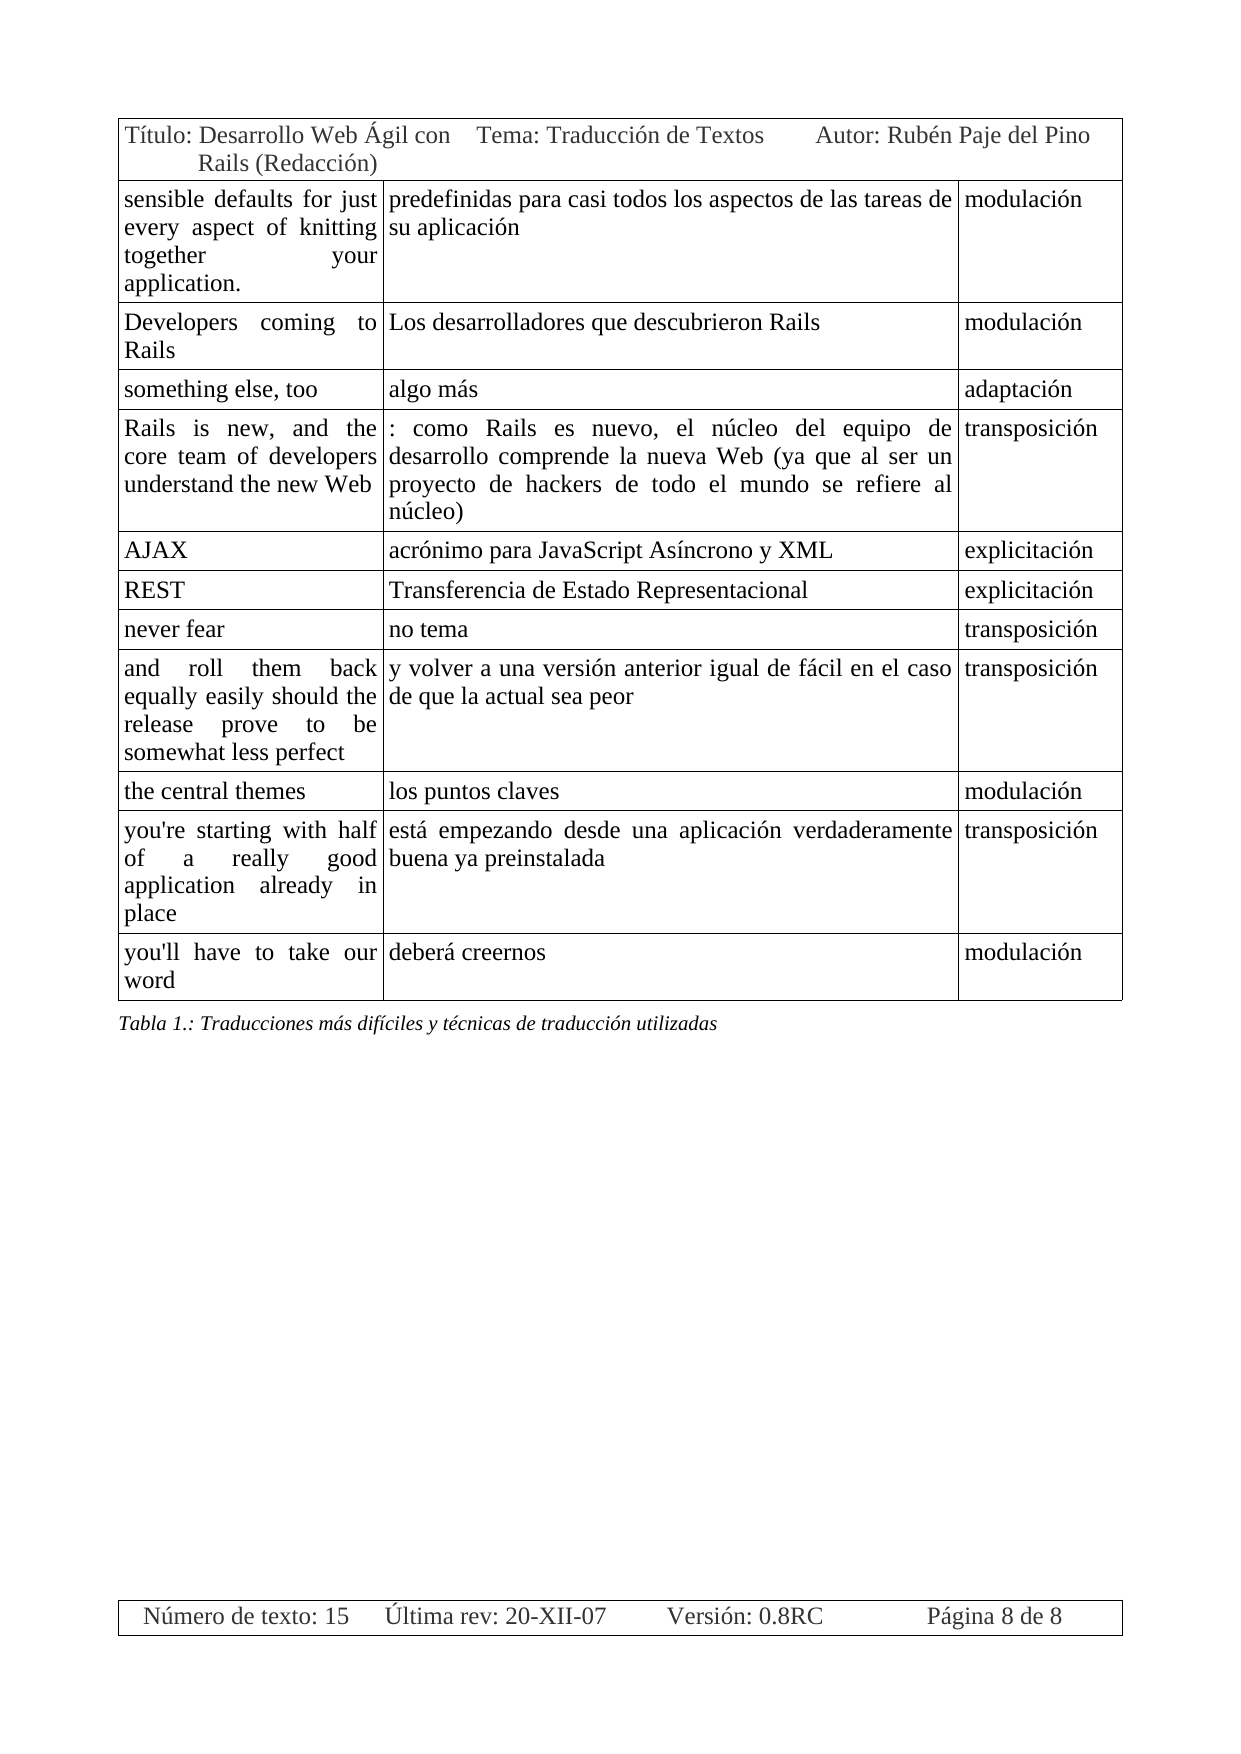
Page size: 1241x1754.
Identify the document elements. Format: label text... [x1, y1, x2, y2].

table_cell no tema [384, 610, 958, 649]
table_cell AJAX [119, 532, 383, 570]
table_cell you're starting with half of a really good application already in place [119, 811, 383, 933]
table_cell something else, too [119, 370, 383, 408]
table_cell está empezando desde una aplicación verdaderamente buena ya preinstalada [384, 811, 958, 933]
table_cell explicitación [959, 532, 1122, 570]
table_cell transposición [959, 610, 1122, 649]
table_cell explicitación [959, 571, 1122, 609]
table_cell transposición [959, 650, 1122, 771]
table_cell algo más [384, 370, 958, 408]
table_cell Transferencia de Estado Representacional [384, 571, 958, 609]
table_cell : como Rails es nuevo, el núcleo del equipo de desarrollo comprende la nueva Web (ya que al ser un proyecto de hackers de todo el mundo se refiere al núcleo) [384, 410, 958, 531]
table_cell sensible defaults for just every aspect of knitting together your application. [119, 181, 383, 302]
table_cell transposición [959, 410, 1122, 531]
table_cell modulación [959, 181, 1122, 302]
table_cell y volver a una versión anterior igual de fácil en el caso de que la actual sea peor [384, 650, 958, 771]
table_cell and roll them back equally easily should the release prove to be somewhat less perfect [119, 650, 383, 771]
table_cell REST [119, 571, 383, 609]
table_cell Rails is new, and the core team of developers understand the new Web [119, 410, 383, 531]
text Tabla 1.: Traducciones más difíciles y técnicas de traducción utilizadas [118, 1012, 1122, 1035]
table_cell modulación [959, 934, 1122, 1000]
table_cell the central themes [119, 772, 383, 810]
table_cell predefinidas para casi todos los aspectos de las tareas de su aplicación [384, 181, 958, 302]
table_cell acrónimo para JavaScript Asíncrono y XML [384, 532, 958, 570]
table_cell transposición [959, 811, 1122, 933]
table_cell los puntos claves [384, 772, 958, 810]
table_cell modulación [959, 303, 1122, 369]
table_cell adaptación [959, 370, 1122, 408]
table_cell Los desarrolladores que descubrieron Rails [384, 303, 958, 369]
table_cell never fear [119, 610, 383, 649]
table_cell deberá creernos [384, 934, 958, 1000]
table_cell modulación [959, 772, 1122, 810]
table_cell Developers coming to Rails [119, 303, 383, 369]
table_cell you'll have to take our word [119, 934, 383, 1000]
